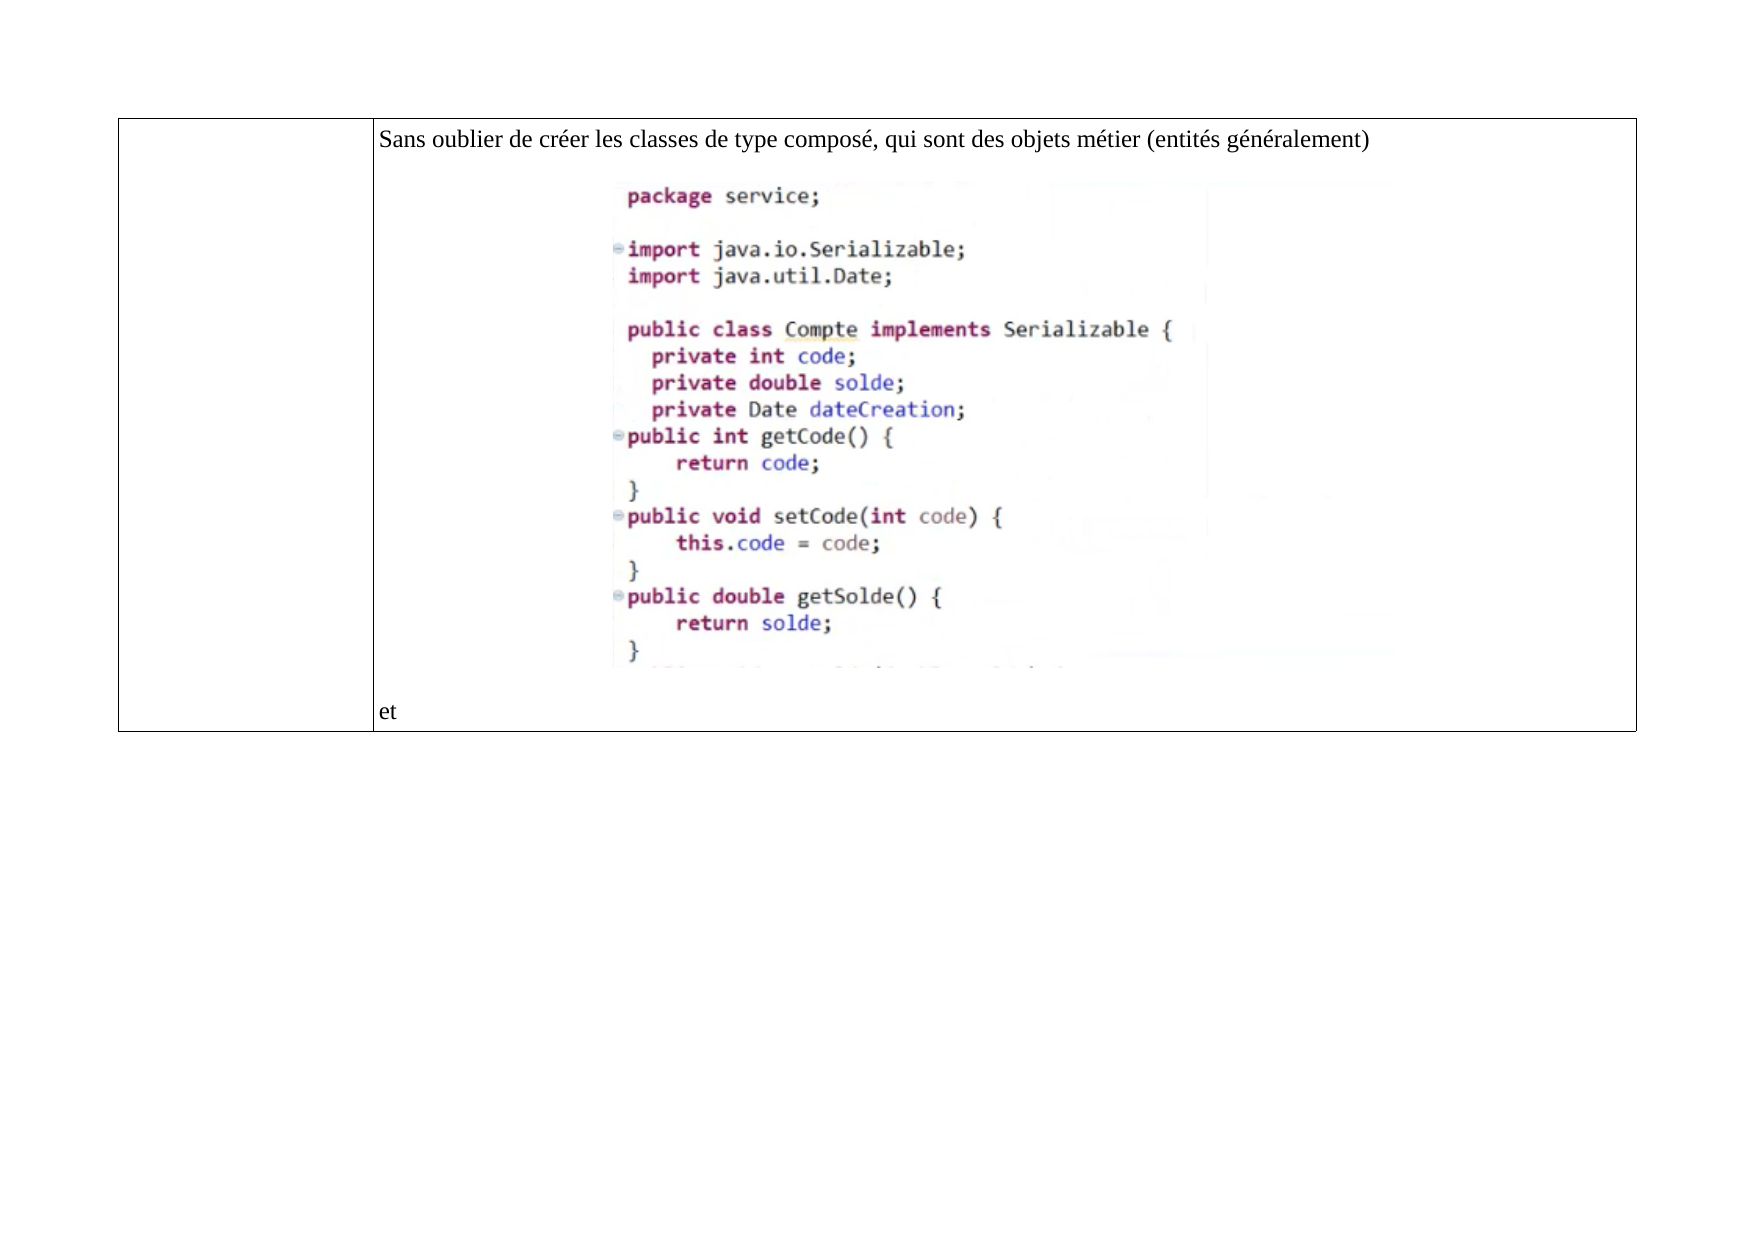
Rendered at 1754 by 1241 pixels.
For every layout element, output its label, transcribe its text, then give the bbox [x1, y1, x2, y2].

picture [612, 181, 1396, 668]
table_cell Sans oublier de créer les classes de type composé, qui sont des objets métier (entités généralement) et [374, 119, 1636, 731]
table_cell [119, 119, 373, 731]
